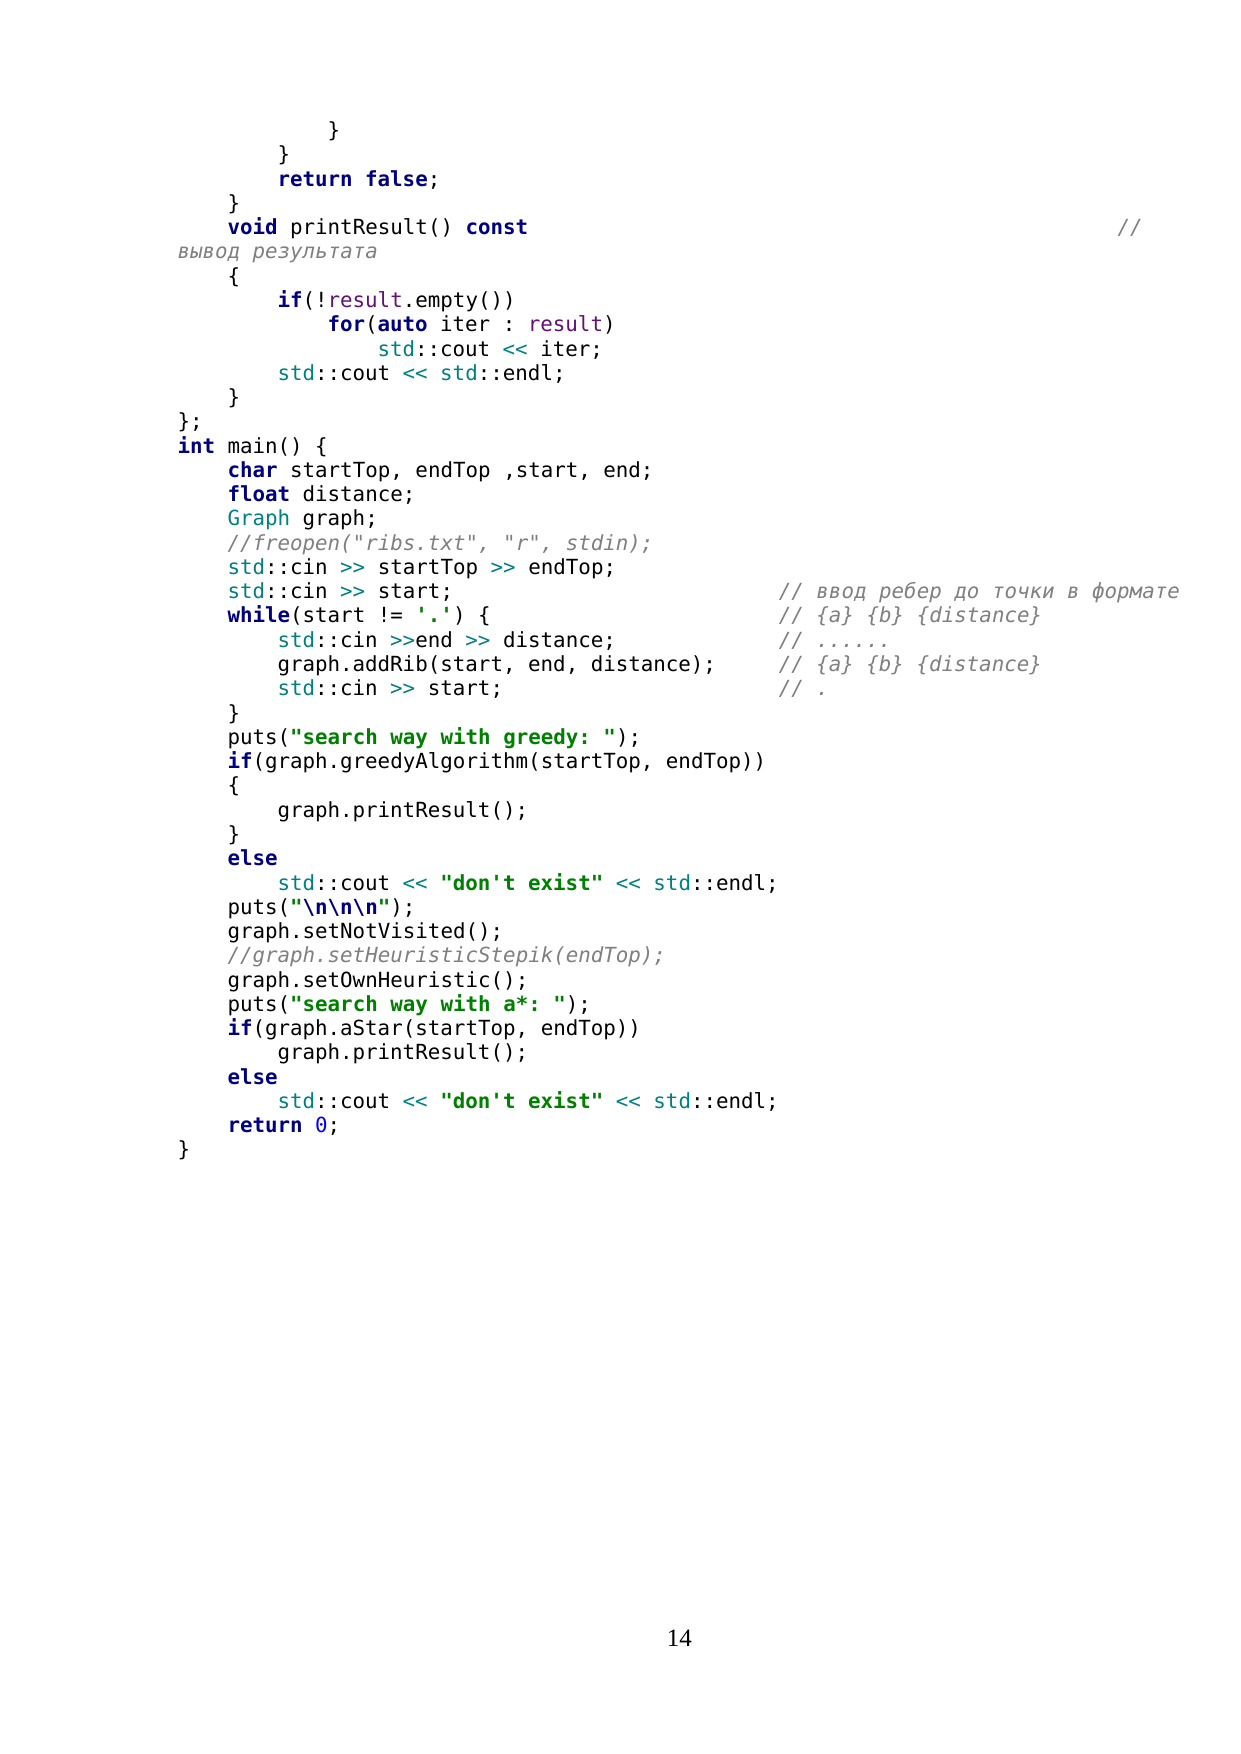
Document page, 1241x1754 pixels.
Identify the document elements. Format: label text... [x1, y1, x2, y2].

text graph.printResult(); [177, 1040, 1181, 1065]
text return 0; [177, 1113, 1181, 1137]
text puts("search way with a*: "); [177, 992, 1181, 1016]
text graph.setNotVisited(); [177, 919, 1181, 943]
text } [177, 1137, 1181, 1162]
text else [177, 1065, 1181, 1089]
text std::cout << "don't exist" << std::endl; [177, 1089, 1181, 1113]
text if(graph.greedyAlgorithm(startTop, endTop)) [177, 749, 1181, 773]
text while(start != '.') { // {a} {b} {distance} [177, 603, 1181, 628]
text float distance; [177, 482, 1181, 506]
text std::cout << "don't exist" << std::endl; [177, 871, 1181, 895]
text std::cin >> start; // . [177, 676, 1181, 701]
text //graph.setHeuristicStepik(endTop); [177, 943, 1181, 968]
text puts("\n\n\n"); [177, 895, 1181, 919]
text for(auto iter : result) [177, 312, 1181, 337]
text } [177, 385, 1181, 409]
text std::cout << std::endl; [177, 361, 1181, 385]
text Graph graph; [177, 506, 1181, 531]
text std::cin >>end >> distance; // ...... [177, 628, 1181, 652]
text return false; [177, 167, 1181, 191]
text { [177, 773, 1181, 798]
text puts("search way with greedy: "); [177, 725, 1181, 749]
text std::cin >> startTop >> endTop; [177, 555, 1181, 579]
text } [177, 822, 1181, 846]
text char startTop, endTop ,start, end; [177, 458, 1181, 482]
text std::cin >> start; // ввод ребер до точки в формате [177, 579, 1181, 603]
text void printResult() const // вывод результата [177, 215, 1181, 264]
text graph.setOwnHeuristic(); [177, 968, 1181, 992]
text } [177, 701, 1181, 725]
text else [177, 846, 1181, 871]
text { [177, 264, 1181, 288]
text std::cout << iter; [177, 337, 1181, 361]
text } [177, 142, 1181, 167]
text graph.addRib(start, end, distance); // {a} {b} {distance} [177, 652, 1181, 676]
text } [177, 118, 1181, 142]
text } [177, 191, 1181, 215]
text int main() { [177, 434, 1181, 458]
text if(graph.aStar(startTop, endTop)) [177, 1016, 1181, 1040]
text //freopen("ribs.txt", "r", stdin); [177, 531, 1181, 555]
text if(!result.empty()) [177, 288, 1181, 312]
text }; [177, 409, 1181, 434]
text graph.printResult(); [177, 798, 1181, 822]
